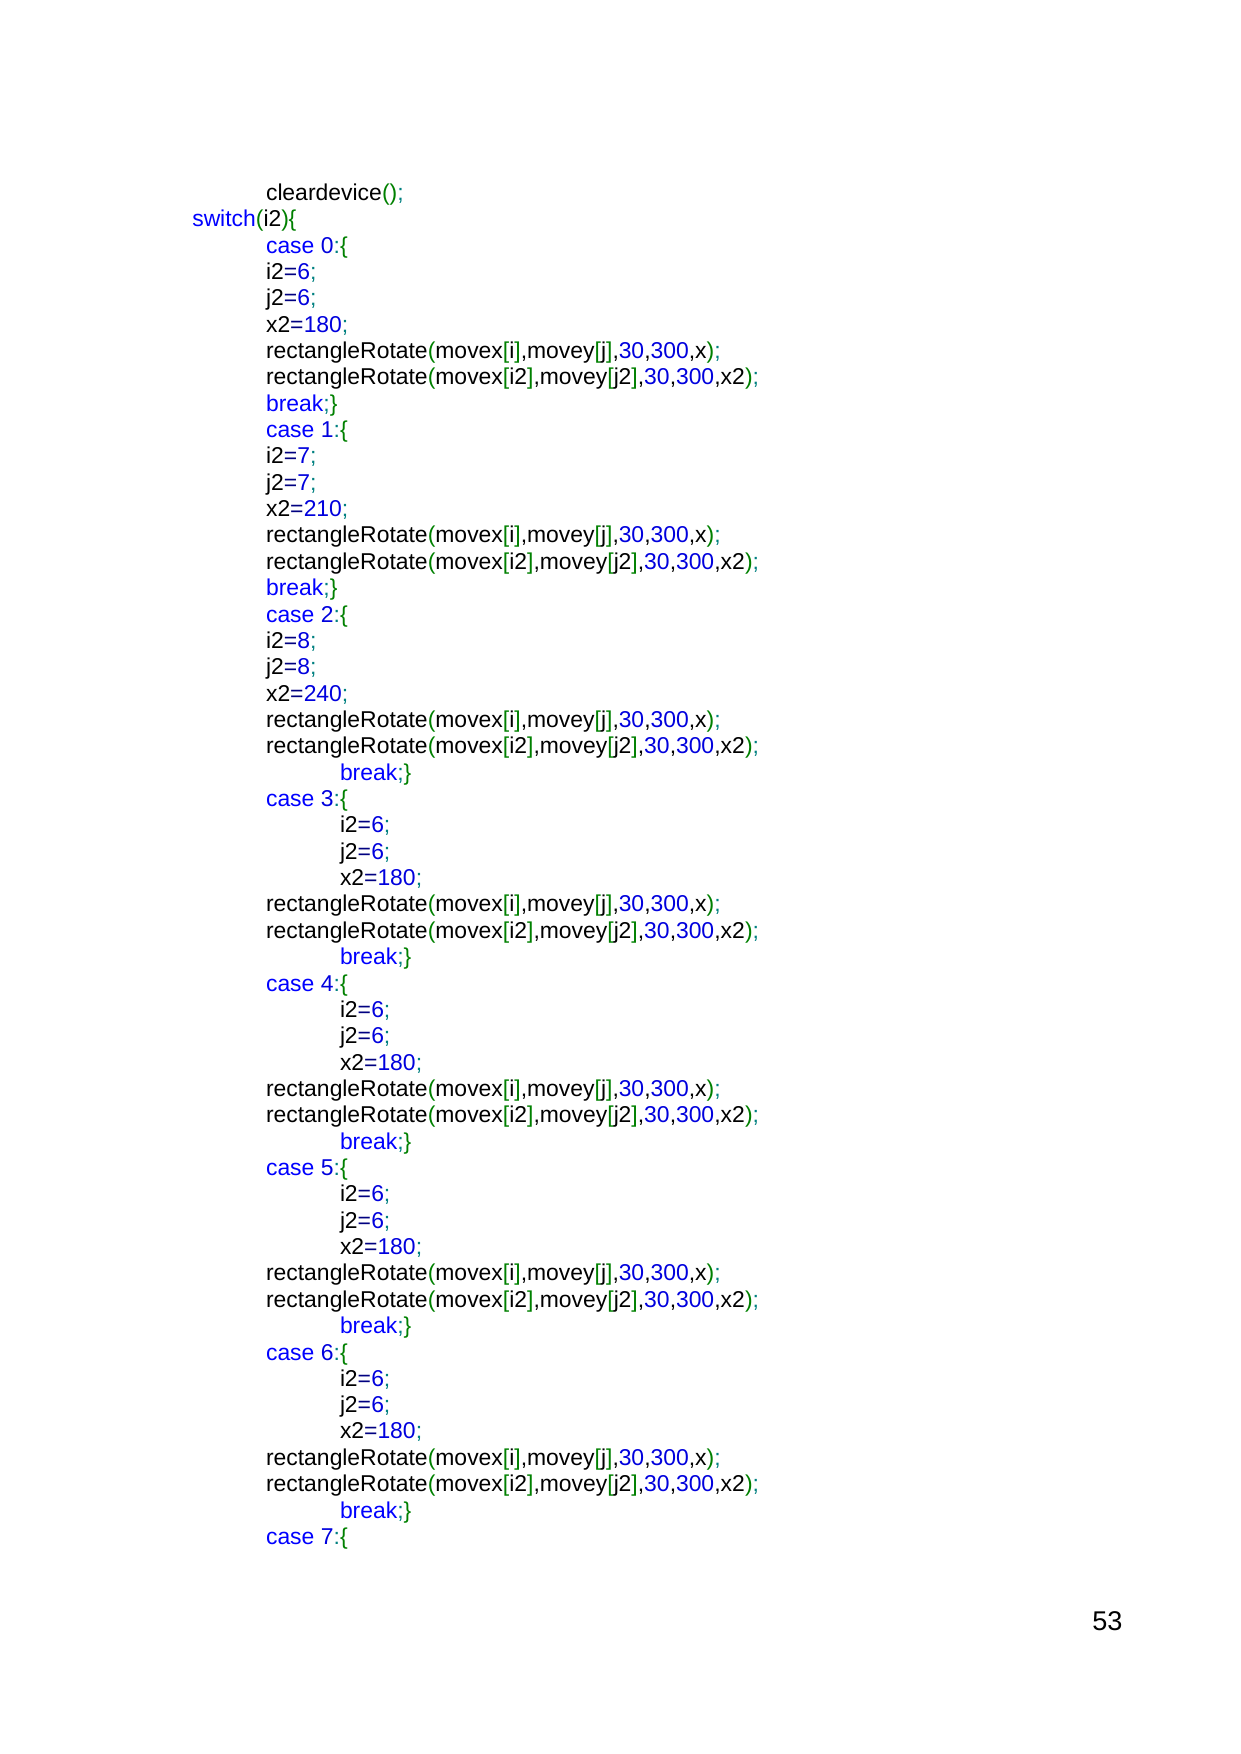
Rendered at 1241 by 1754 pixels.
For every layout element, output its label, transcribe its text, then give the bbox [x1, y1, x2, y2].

text case 6:{ [118, 1338, 1122, 1365]
text rectangleRotate(movex[i],movey[j],30,300,x); [118, 706, 1122, 732]
text rectangleRotate(movex[i],movey[j],30,300,x); [118, 1259, 1122, 1286]
text i2=6; [118, 258, 1122, 284]
text break;} [118, 759, 1122, 785]
text case 5:{ [118, 1154, 1122, 1180]
text rectangleRotate(movex[i],movey[j],30,300,x); [118, 337, 1122, 363]
text rectangleRotate(movex[i],movey[j],30,300,x); [118, 521, 1122, 548]
text i2=6; [118, 1180, 1122, 1207]
text i2=6; [118, 811, 1122, 838]
text break;} [118, 390, 1122, 416]
text switch(i2){ [118, 205, 1122, 232]
text rectangleRotate(movex[i2],movey[j2],30,300,x2); [118, 548, 1122, 574]
text rectangleRotate(movex[i2],movey[j2],30,300,x2); [118, 1101, 1122, 1128]
text rectangleRotate(movex[i2],movey[j2],30,300,x2); [118, 917, 1122, 943]
text case 3:{ [118, 785, 1122, 811]
text i2=8; [118, 627, 1122, 653]
text i2=6; [118, 1365, 1122, 1391]
text x2=240; [118, 679, 1122, 706]
text i2=6; [118, 996, 1122, 1022]
text j2=6; [118, 1022, 1122, 1048]
text j2=6; [118, 1207, 1122, 1233]
text j2=6; [118, 284, 1122, 311]
text rectangleRotate(movex[i2],movey[j2],30,300,x2); [118, 1470, 1122, 1497]
text break;} [118, 574, 1122, 601]
text case 0:{ [118, 232, 1122, 258]
text break;} [118, 1312, 1122, 1338]
text x2=210; [118, 495, 1122, 521]
text break;} [118, 943, 1122, 969]
text rectangleRotate(movex[i2],movey[j2],30,300,x2); [118, 363, 1122, 390]
text break;} [118, 1497, 1122, 1523]
text x2=180; [118, 1048, 1122, 1075]
text case 4:{ [118, 969, 1122, 996]
text case 1:{ [118, 416, 1122, 442]
text cleardevice(); [118, 179, 1122, 205]
text break;} [118, 1128, 1122, 1154]
text rectangleRotate(movex[i],movey[j],30,300,x); [118, 1444, 1122, 1470]
text x2=180; [118, 1417, 1122, 1444]
text rectangleRotate(movex[i],movey[j],30,300,x); [118, 1075, 1122, 1101]
text x2=180; [118, 864, 1122, 890]
text j2=6; [118, 838, 1122, 864]
text j2=6; [118, 1391, 1122, 1417]
text i2=7; [118, 442, 1122, 469]
text x2=180; [118, 1233, 1122, 1259]
text case 2:{ [118, 601, 1122, 627]
text x2=180; [118, 311, 1122, 337]
text rectangleRotate(movex[i2],movey[j2],30,300,x2); [118, 732, 1122, 759]
text rectangleRotate(movex[i2],movey[j2],30,300,x2); [118, 1286, 1122, 1312]
text j2=7; [118, 469, 1122, 495]
text j2=8; [118, 653, 1122, 679]
text rectangleRotate(movex[i],movey[j],30,300,x); [118, 890, 1122, 917]
text case 7:{ [118, 1523, 1122, 1549]
